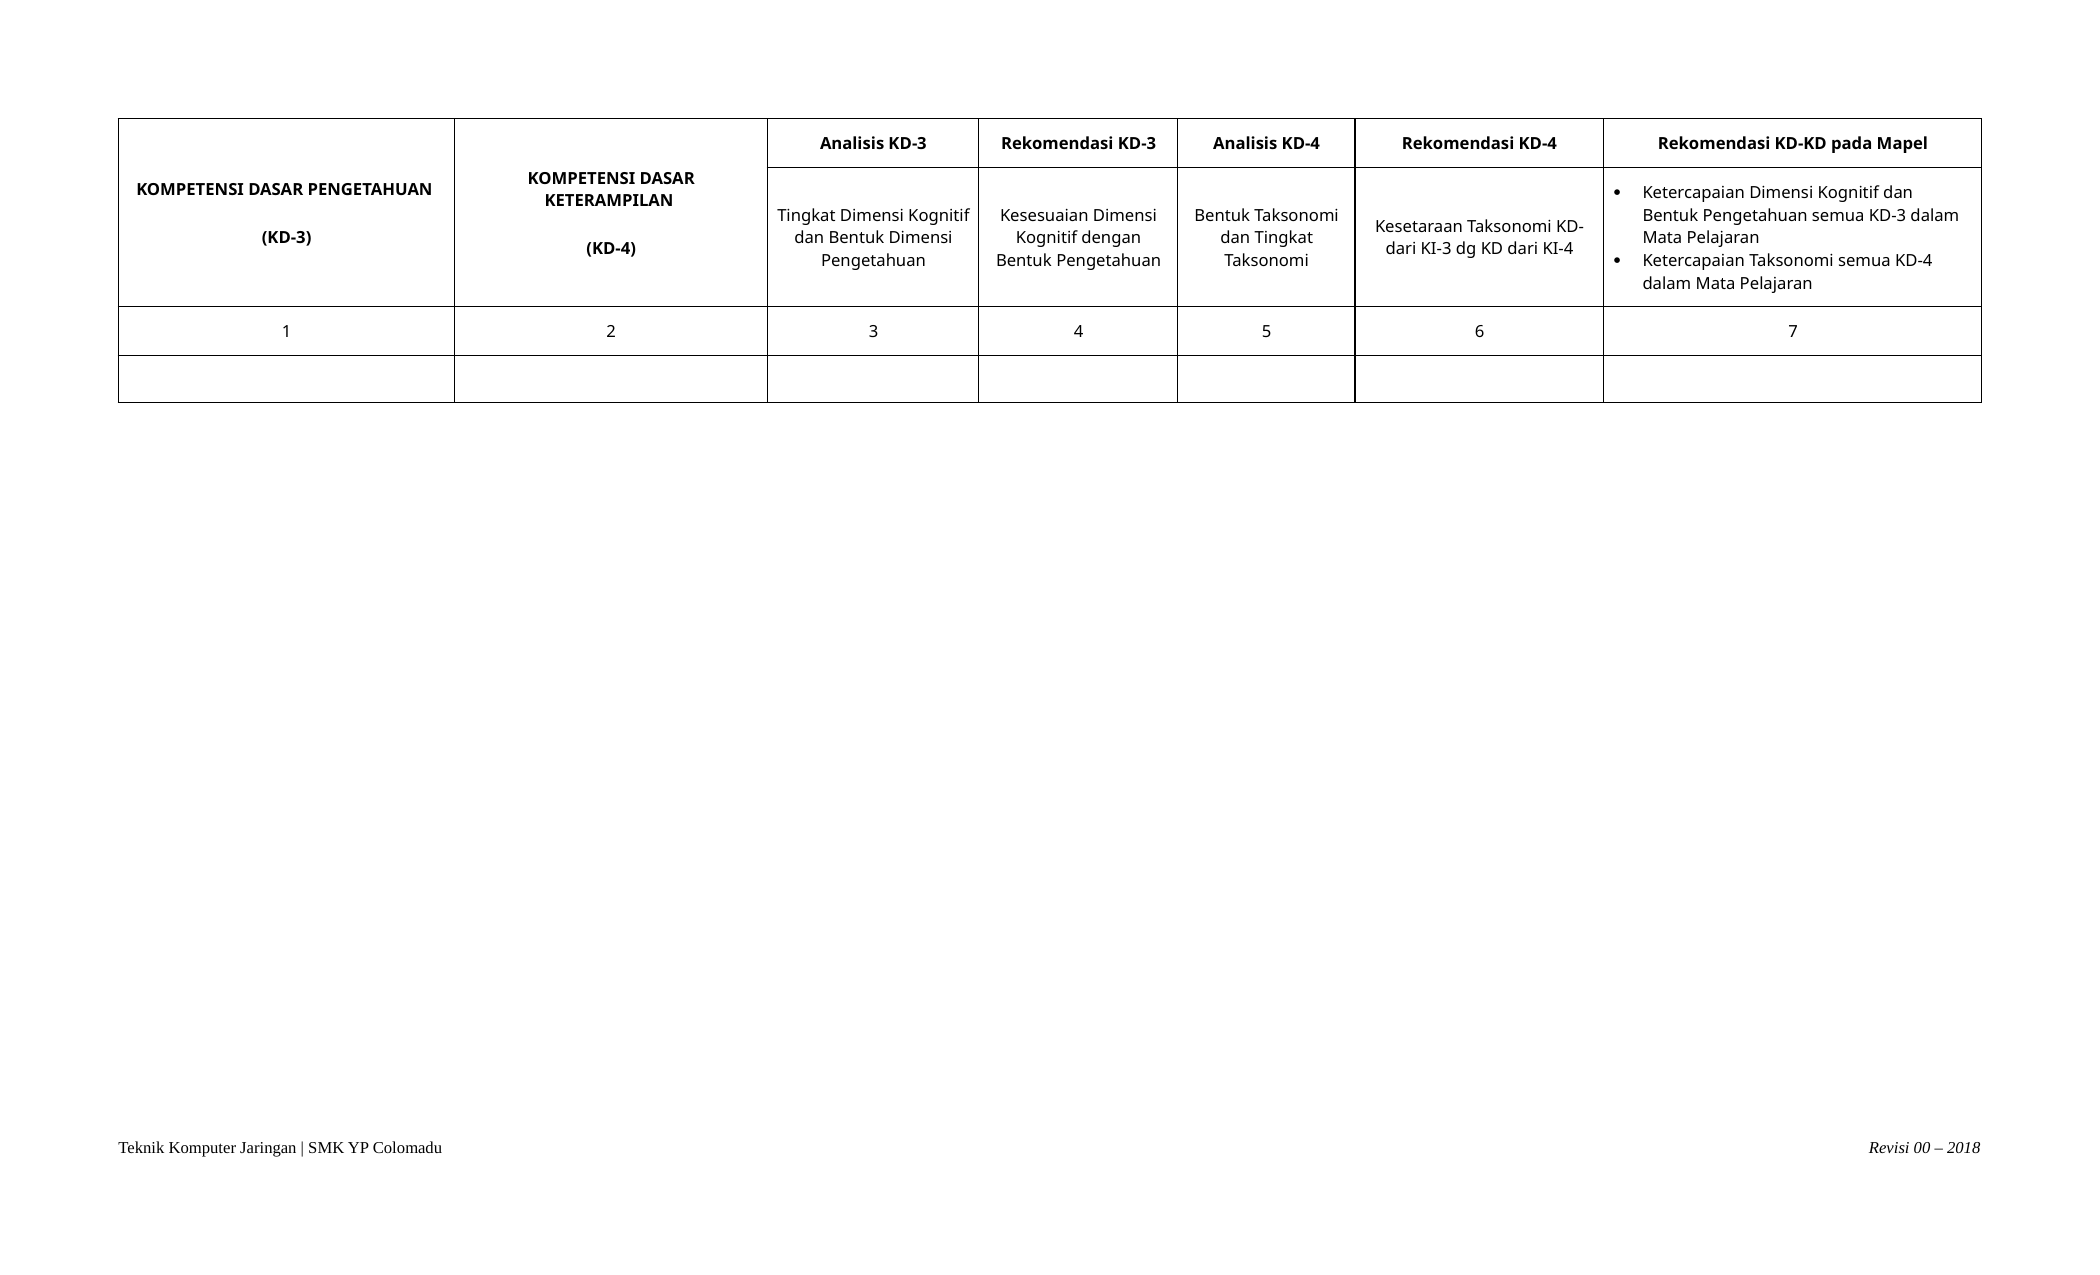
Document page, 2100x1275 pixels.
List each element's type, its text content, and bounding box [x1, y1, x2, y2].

table_cell Tingkat Dimensi Kognitif dan Bentuk Dimensi Pengetahuan [768, 168, 978, 306]
table_cell 7 [1604, 307, 1981, 355]
table_header Rekomendasi KD-KD pada Mapel [1604, 119, 1981, 167]
table_cell 3 [768, 307, 978, 355]
table_cell Bentuk Taksonomi dan Tingkat Taksonomi [1178, 168, 1354, 306]
table_cell 2 [455, 307, 767, 355]
table_header KOMPETENSI DASAR KETERAMPILAN (KD-4) [455, 119, 767, 306]
table_cell Ketercapaian Dimensi Kognitif dan Bentuk Pengetahuan semua KD-3 dalam Mata Pelajaran Ketercapaian Taksonomi semua KD-4 dalam Mata Pelajaran [1604, 168, 1981, 306]
table_cell [1178, 356, 1354, 402]
table_header Rekomendasi KD-4 [1356, 119, 1603, 167]
table_cell [119, 356, 454, 402]
table_cell Kesesuaian Dimensi Kognitif dengan Bentuk Pengetahuan [979, 168, 1177, 306]
table_cell [455, 356, 767, 402]
table_cell 1 [119, 307, 454, 355]
table_cell Kesetaraan Taksonomi KD-dari KI-3 dg KD dari KI-4 [1356, 168, 1603, 306]
table_header KOMPETENSI DASAR PENGETAHUAN (KD-3) [119, 119, 454, 306]
table_cell 6 [1356, 307, 1603, 355]
table_cell [1356, 356, 1603, 402]
table_cell [1604, 356, 1981, 402]
table_cell [979, 356, 1177, 402]
table_header Rekomendasi KD-3 [979, 119, 1177, 167]
table_cell [768, 356, 978, 402]
table_header Analisis KD-4 [1178, 119, 1354, 167]
table_cell 4 [979, 307, 1177, 355]
table_header Analisis KD-3 [768, 119, 978, 167]
table_cell 5 [1178, 307, 1354, 355]
